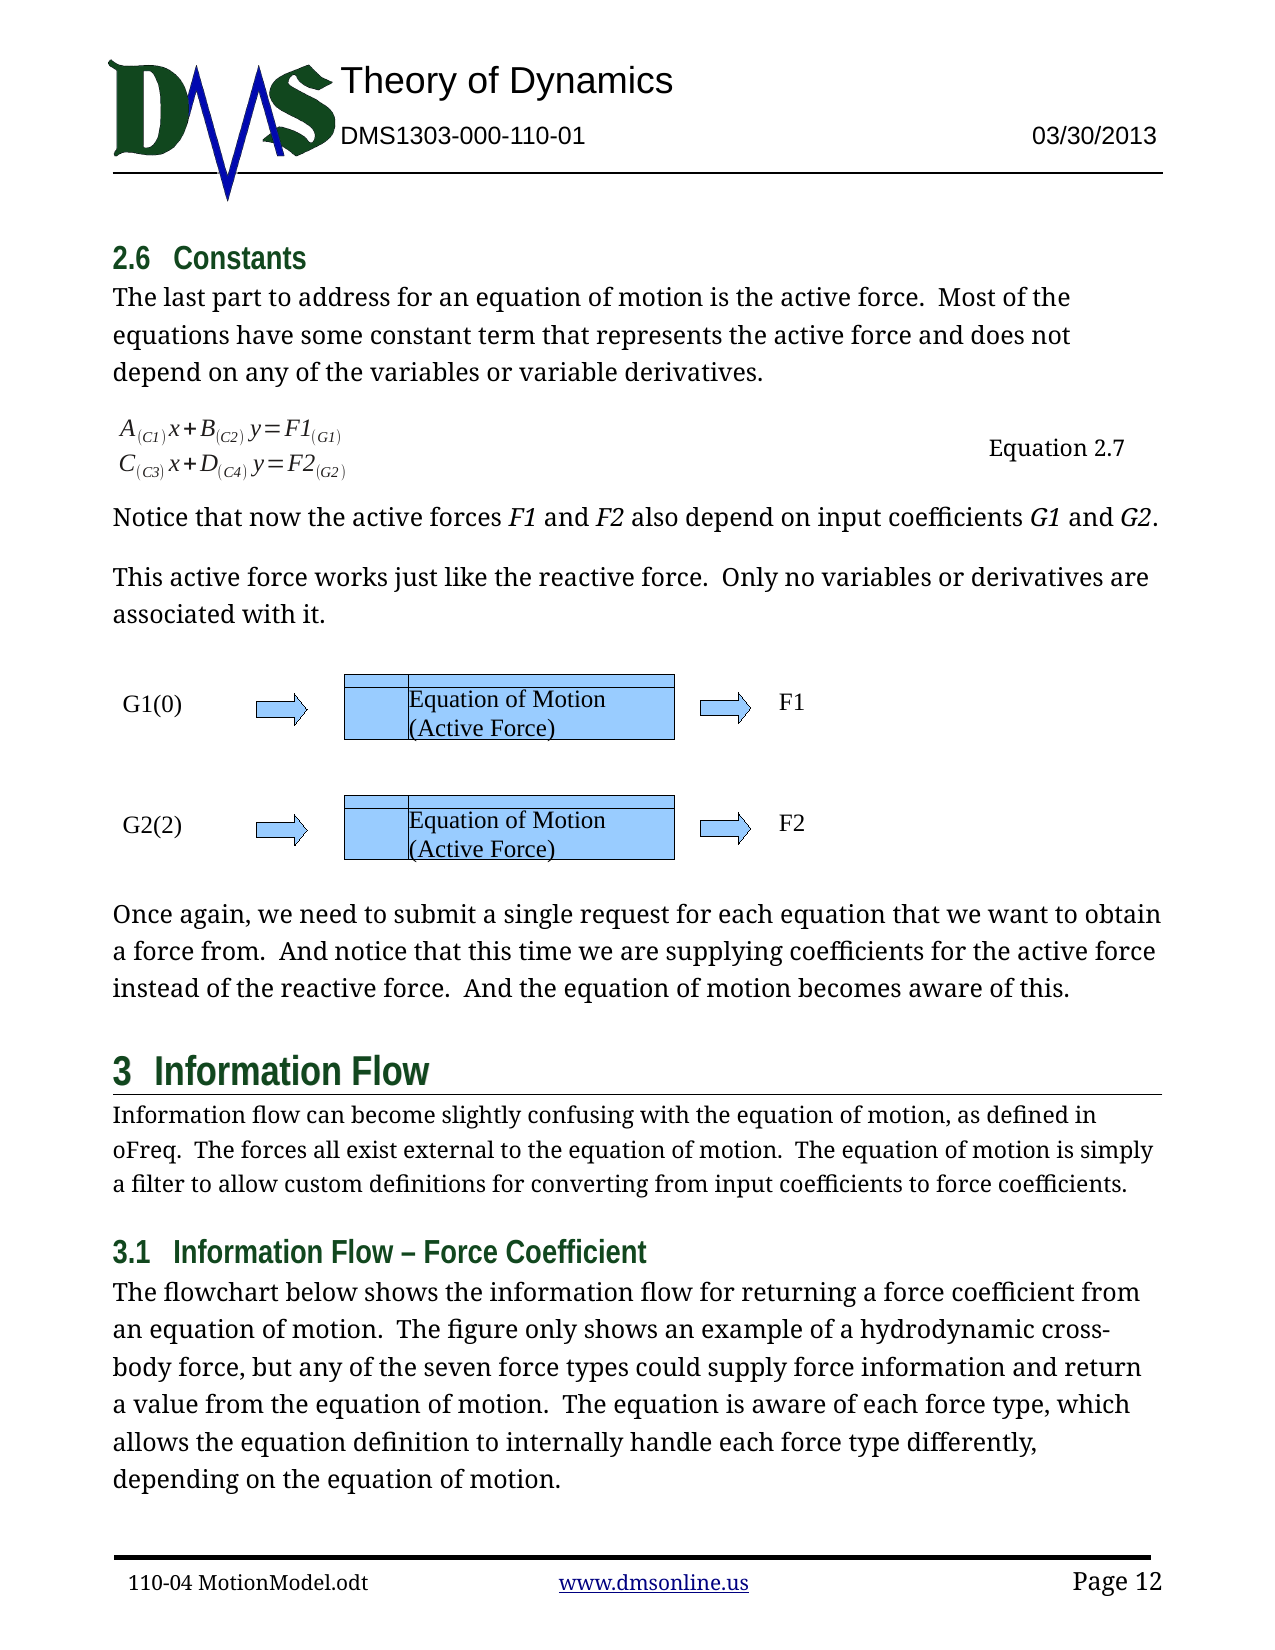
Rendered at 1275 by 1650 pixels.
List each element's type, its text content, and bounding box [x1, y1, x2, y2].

text This active force works just like the reactive force. Only no variables or derivatives are associated with it. [112, 559, 1162, 631]
text Equation 2.7 [112, 414, 1162, 481]
text The last part to address for an equation of motion is the active force. Most of the equations have some constant term that represents the active force and does not depend on any of the variables or variable derivatives. [112, 280, 1162, 389]
text Once again, we need to submit a single request for each equation that we want to obtain a force from. And notice that this time we are supplying coefficients for the active force instead of the reactive force. And the equation of motion becomes aware of this. [112, 896, 1162, 1005]
text The flowchart below shows the information flow for returning a force coefficient from an equation of motion. The figure only shows an example of a hydrodynamic cross-body force, but any of the seven force types could supply force information and return a value from the equation of motion. The equation is aware of each force type, which allows the equation definition to internally handle each force type differently, depending on the equation of motion. [112, 1274, 1162, 1496]
picture [105, 56, 338, 204]
subtitle Information Flow – Force Coefficient [112, 1233, 1162, 1271]
text Information flow can become slightly confusing with the equation of motion, as defined in oFreq. The forces all exist external to the equation of motion. The equation of motion is simply a filter to allow custom definitions for converting from input coefficients to force coefficients. [112, 1099, 1162, 1199]
text Notice that now the active forces F1 and F2 also depend on input coefficients G1 and G2. [112, 499, 1162, 533]
subtitle Constants [112, 238, 1162, 276]
subtitle Information Flow [112, 1046, 1162, 1095]
